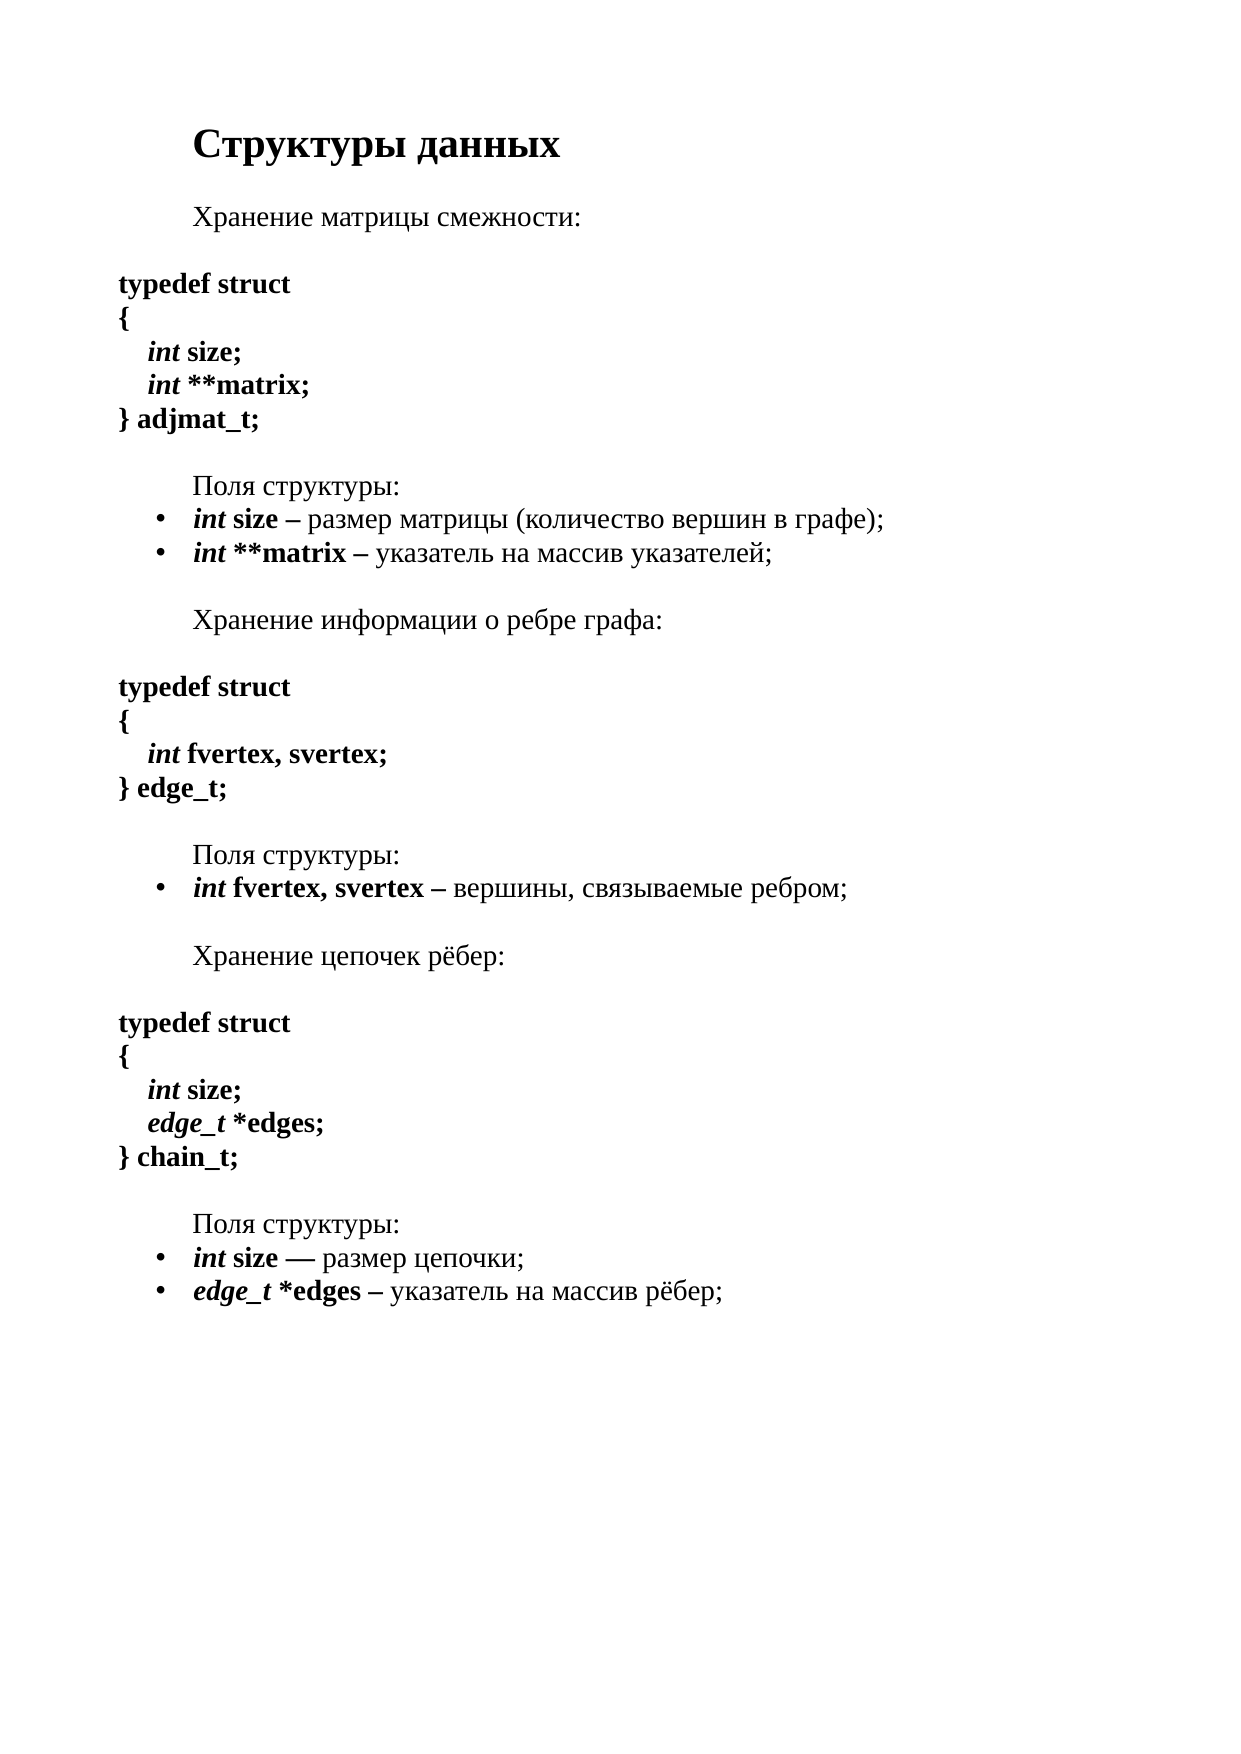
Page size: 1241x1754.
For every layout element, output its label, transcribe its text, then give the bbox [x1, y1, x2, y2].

text } chain_t; [118, 1139, 1122, 1173]
text Хранение цепочек рёбер: [118, 938, 1122, 971]
text Хранение информации о ребре графа: [118, 602, 1122, 636]
text } edge_t; [118, 770, 1122, 803]
text Хранение матрицы смежности: [118, 199, 1122, 233]
text int fvertex, svertex; [118, 736, 1122, 770]
text int size; [118, 334, 1122, 367]
list int fvertex, svertex – вершины, связываемые ребром; [156, 871, 1122, 904]
text } adjmat_t; [118, 401, 1122, 434]
text Поля структуры: [118, 837, 1122, 871]
text { [118, 703, 1122, 736]
text typedef struct [118, 267, 1122, 300]
text edge_t *edges; [118, 1106, 1122, 1139]
text typedef struct [118, 669, 1122, 703]
text typedef struct [118, 1005, 1122, 1038]
text { [118, 1038, 1122, 1072]
text int **matrix; [118, 367, 1122, 401]
text int size; [118, 1072, 1122, 1106]
text Структуры данных [118, 118, 1122, 166]
list int **matrix – указатель на массив указателей; [156, 535, 1122, 569]
list int size — размер цепочки; [156, 1240, 1122, 1273]
text { [118, 300, 1122, 334]
text Поля структуры: [118, 468, 1122, 501]
list edge_t *edges – указатель на массив рёбер; [156, 1273, 1122, 1307]
list int size – размер матрицы (количество вершин в графе); [156, 501, 1122, 535]
text Поля структуры: [118, 1206, 1122, 1240]
